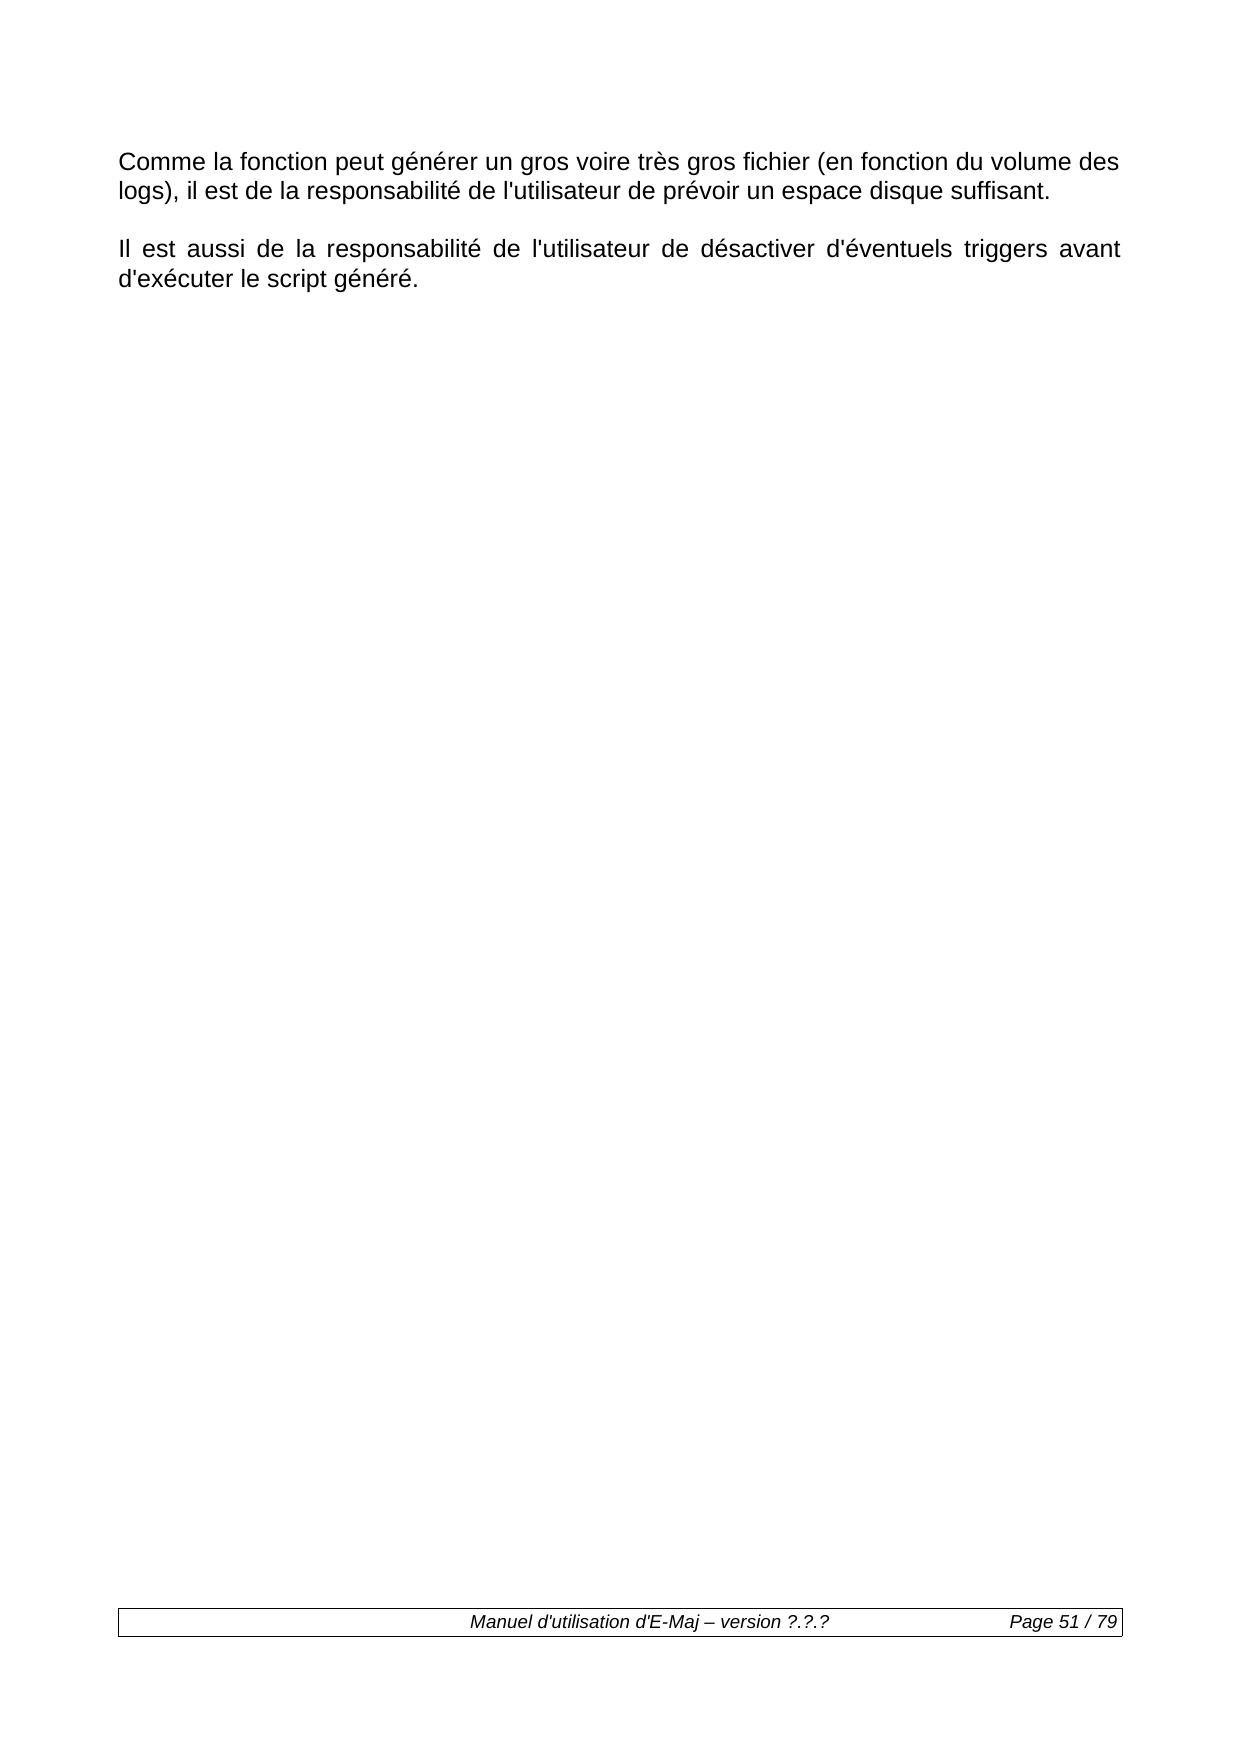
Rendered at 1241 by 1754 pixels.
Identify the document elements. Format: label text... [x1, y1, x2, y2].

text Comme la fonction peut générer un gros voire très gros fichier (en fonction du volume des logs), il est de la responsabilité de l'utilisateur de prévoir un espace disque suffisant. [118, 147, 1122, 205]
text Il est aussi de la responsabilité de l'utilisateur de désactiver d'éventuels triggers avant d'exécuter le script généré. [118, 234, 1122, 292]
